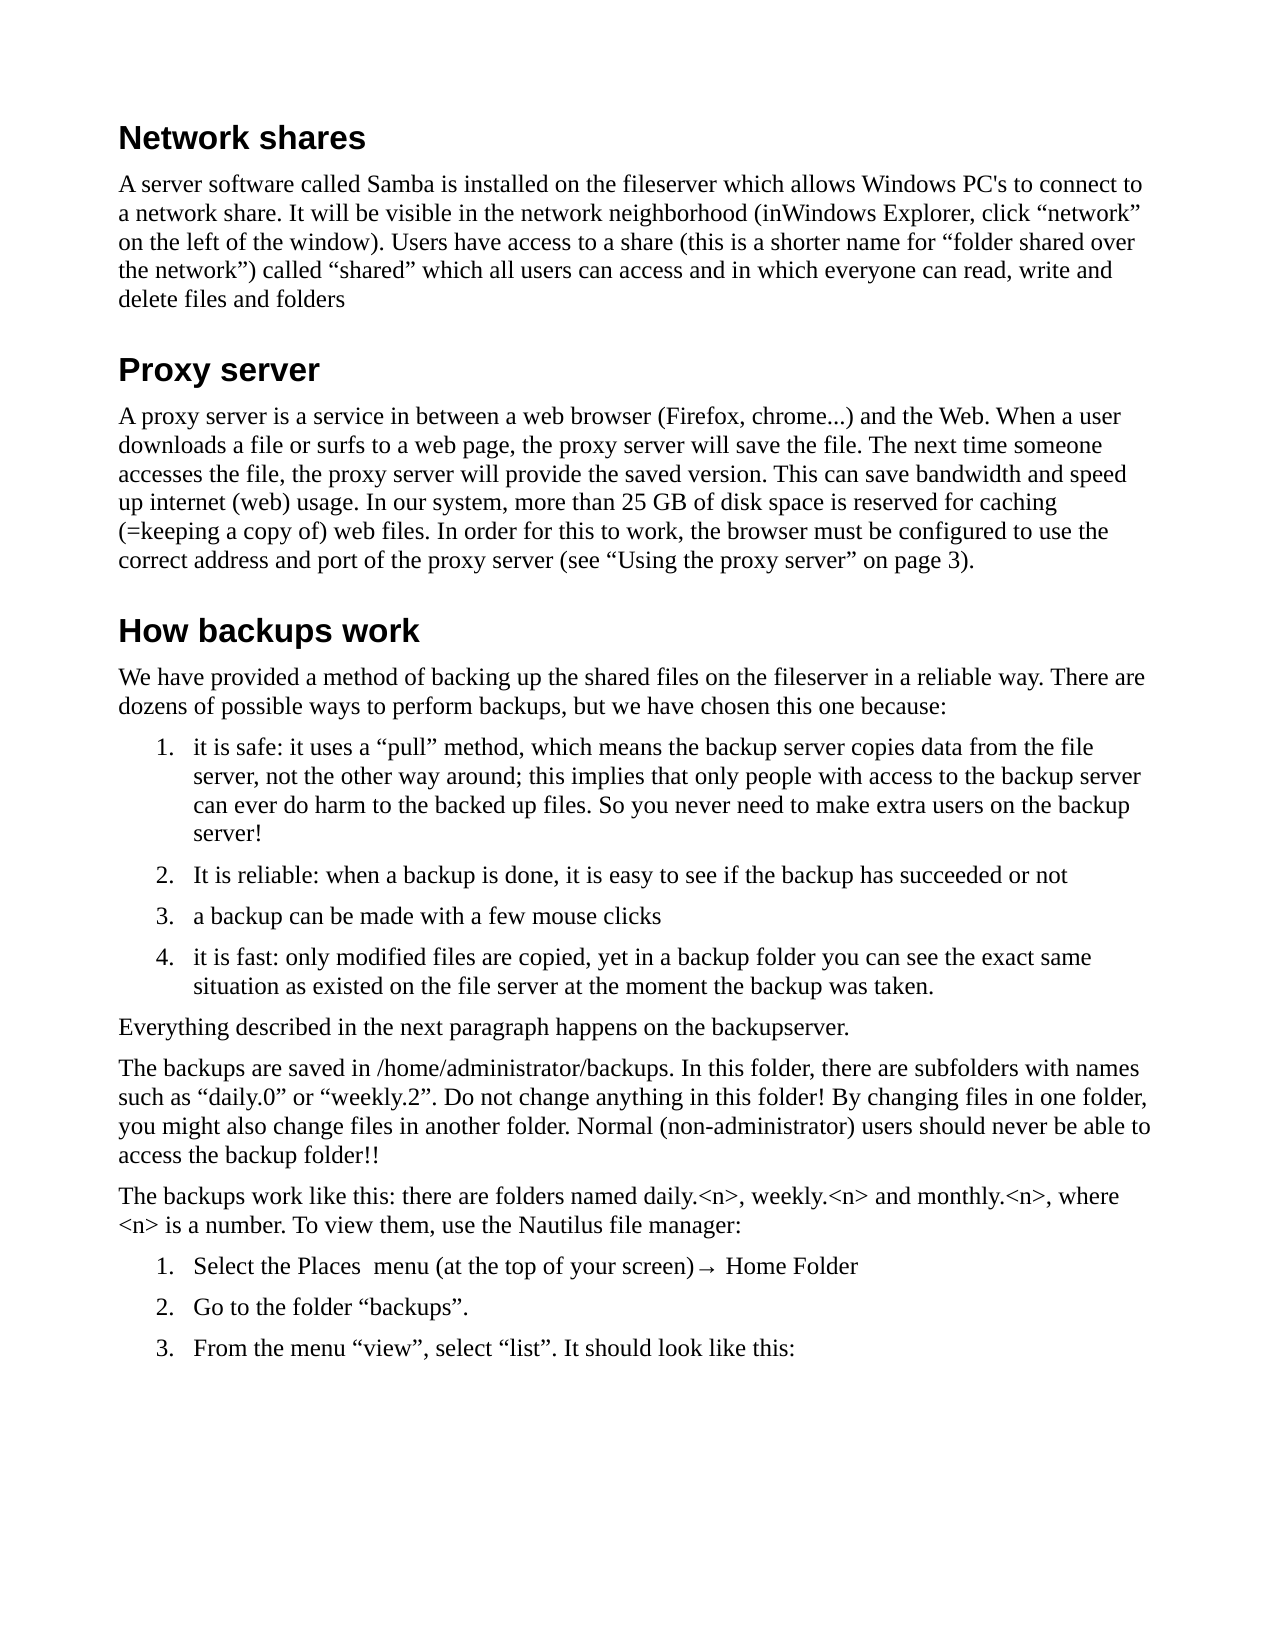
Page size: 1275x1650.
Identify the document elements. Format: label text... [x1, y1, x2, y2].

text The backups are saved in /home/administrator/backups. In this folder, there are subfolders with names such as “daily.0” or “weekly.2”. Do not change anything in this folder! By changing files in one folder, you might also change files in another folder. Normal (non-administrator) users should never be able to access the backup folder!! [118, 1053, 1157, 1168]
list From the menu “view”, select “list”. It should look like this: [156, 1333, 1157, 1362]
list Go to the folder “backups”. [156, 1292, 1157, 1321]
list it is fast: only modified files are copied, yet in a backup folder you can see the exact same situation as existed on the file server at the moment the backup was taken. [156, 942, 1157, 1000]
text A server software called Samba is installed on the fileserver which allows Windows PC's to connect to a network share. It will be visible in the network neighborhood (inWindows Explorer, click “network” on the left of the window). Users have access to a share (this is a shorter name for “folder shared over the network”) called “shared” which all users can access and in which everyone can read, write and delete files and folders [118, 169, 1157, 313]
list Select the Places menu (at the top of your screen)→ Home Folder [156, 1251, 1157, 1280]
subtitle How backups work [118, 611, 1157, 650]
text We have provided a method of backing up the shared files on the fileserver in a reliable way. There are dozens of possible ways to perform backups, but we have chosen this one because: [118, 662, 1157, 720]
list a backup can be made with a few mouse clicks [156, 901, 1157, 930]
text Everything described in the next paragraph happens on the backupserver. [118, 1012, 1157, 1041]
list It is reliable: when a backup is done, it is easy to see if the backup has succeeded or not [156, 860, 1157, 888]
subtitle Proxy server [118, 350, 1157, 389]
list it is safe: it uses a “pull” method, which means the backup server copies data from the file server, not the other way around; this implies that only people with access to the backup server can ever do harm to the backed up files. So you never need to make extra users on the backup server! [156, 732, 1157, 847]
subtitle Network shares [118, 118, 1157, 157]
text A proxy server is a service in between a web browser (Firefox, chrome...) and the Web. When a user downloads a file or surfs to a web page, the proxy server will save the file. The next time someone accesses the file, the proxy server will provide the saved version. This can save bandwidth and speed up internet (web) usage. In our system, more than 25 GB of disk space is reserved for caching (=keeping a copy of) web files. In order for this to work, the browser must be configured to use the correct address and port of the proxy server (see “Using the proxy server” on page 3). [118, 401, 1157, 574]
text The backups work like this: there are folders named daily.<n>, weekly.<n> and monthly.<n>, where <n> is a number. To view them, use the Nautilus file manager: [118, 1181, 1157, 1238]
